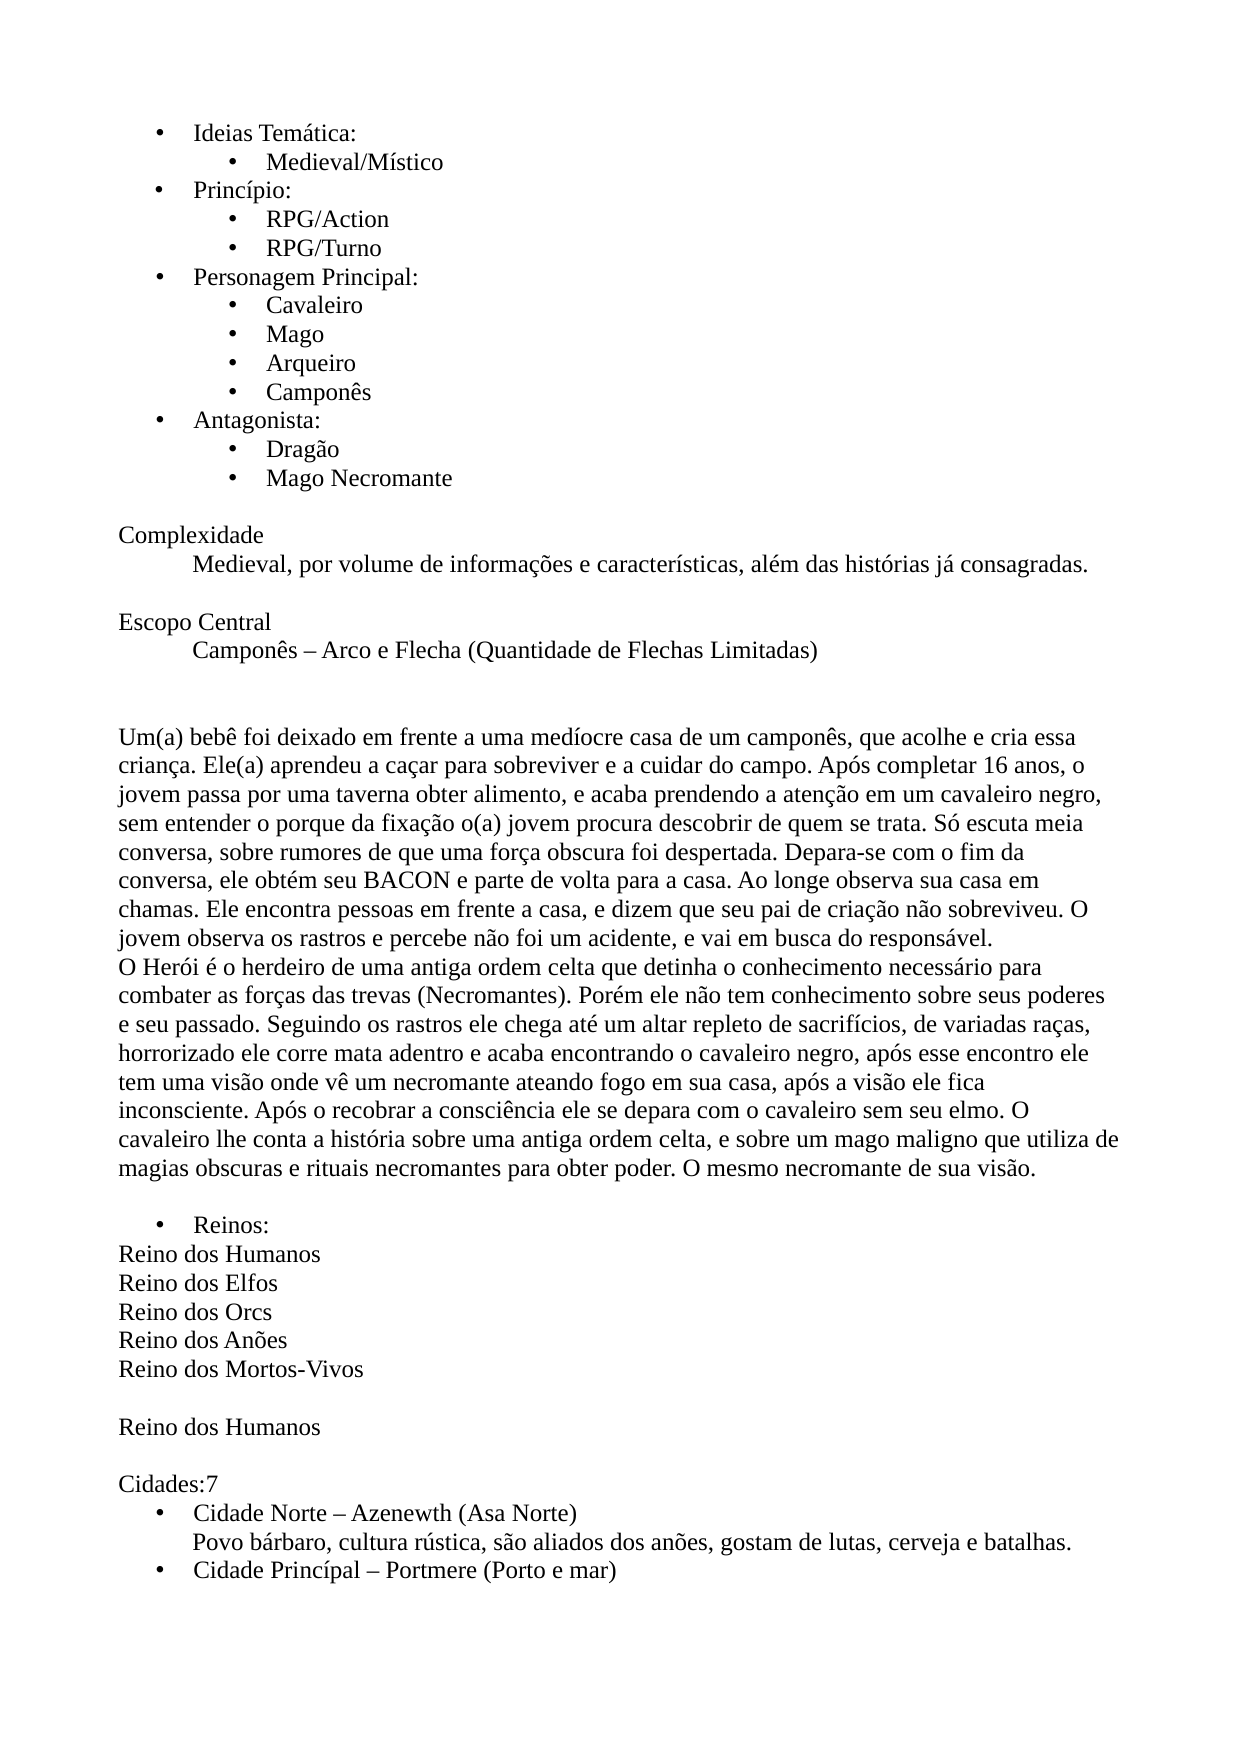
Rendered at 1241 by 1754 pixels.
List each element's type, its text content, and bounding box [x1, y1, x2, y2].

list Camponês [228, 377, 1122, 406]
list Medieval/Místico [228, 147, 1122, 176]
text Reino dos Humanos [118, 1412, 1122, 1441]
text Reino dos Mortos-Vivos [118, 1354, 1122, 1383]
text Cidades:7 [118, 1469, 1122, 1498]
list Antagonista: [156, 406, 1122, 434]
text Povo bárbaro, cultura rústica, são aliados dos anões, gostam de lutas, cerveja e batalhas. [192, 1527, 1122, 1556]
list Personagem Principal: [156, 262, 1122, 291]
list Dragão [228, 434, 1122, 463]
text Um(a) bebê foi deixado em frente a uma medíocre casa de um camponês, que acolhe e cria essa criança. Ele(a) aprendeu a caçar para sobreviver e a cuidar do campo. Após completar 16 anos, o jovem passa por uma taverna obter alimento, e acaba prendendo a atenção em um cavaleiro negro, sem entender o porque da fixação o(a) jovem procura descobrir de quem se trata. Só escuta meia conversa, sobre rumores de que uma força obscura foi despertada. Depara-se com o fim da conversa, ele obtém seu BACON e parte de volta para a casa. Ao longe observa sua casa em chamas. Ele encontra pessoas em frente a casa, e dizem que seu pai de criação não sobreviveu. O jovem observa os rastros e percebe não foi um acidente, e vai em busca do responsável. [118, 722, 1122, 952]
list Reinos: [156, 1211, 1122, 1239]
text Reino dos Anões [118, 1326, 1122, 1354]
list Arqueiro [228, 348, 1122, 377]
text Complexidade [118, 521, 1122, 549]
list Ideias Temática: [156, 118, 1122, 147]
text Reino dos Orcs [118, 1297, 1122, 1326]
list RPG/Action [228, 204, 1122, 233]
list Cidade Norte – Azenewth (Asa Norte) [156, 1498, 1122, 1527]
text Reino dos Elfos [118, 1268, 1122, 1297]
text O Herói é o herdeiro de uma antiga ordem celta que detinha o conhecimento necessário para combater as forças das trevas (Necromantes). Porém ele não tem conhecimento sobre seus poderes e seu passado. Seguindo os rastros ele chega até um altar repleto de sacrifícios, de variadas raças, horrorizado ele corre mata adentro e acaba encontrando o cavaleiro negro, após esse encontro ele tem uma visão onde vê um necromante ateando fogo em sua casa, após a visão ele fica inconsciente. Após o recobrar a consciência ele se depara com o cavaleiro sem seu elmo. O cavaleiro lhe conta a história sobre uma antiga ordem celta, e sobre um mago maligno que utiliza de magias obscuras e rituais necromantes para obter poder. O mesmo necromante de sua visão. [118, 952, 1122, 1182]
text Escopo Central [118, 607, 1122, 636]
text Camponês – Arco e Flecha (Quantidade de Flechas Limitadas) [192, 636, 1122, 664]
list Mago [228, 319, 1122, 348]
list Cavaleiro [228, 291, 1122, 319]
text Medieval, por volume de informações e características, além das histórias já consagradas. [192, 549, 1122, 578]
list RPG/Turno [228, 233, 1122, 262]
text Reino dos Humanos [118, 1239, 1122, 1268]
list Mago Necromante [228, 463, 1122, 492]
list Princípio: [154, 176, 1122, 204]
list Cidade Princípal – Portmere (Porto e mar) [156, 1556, 1122, 1584]
